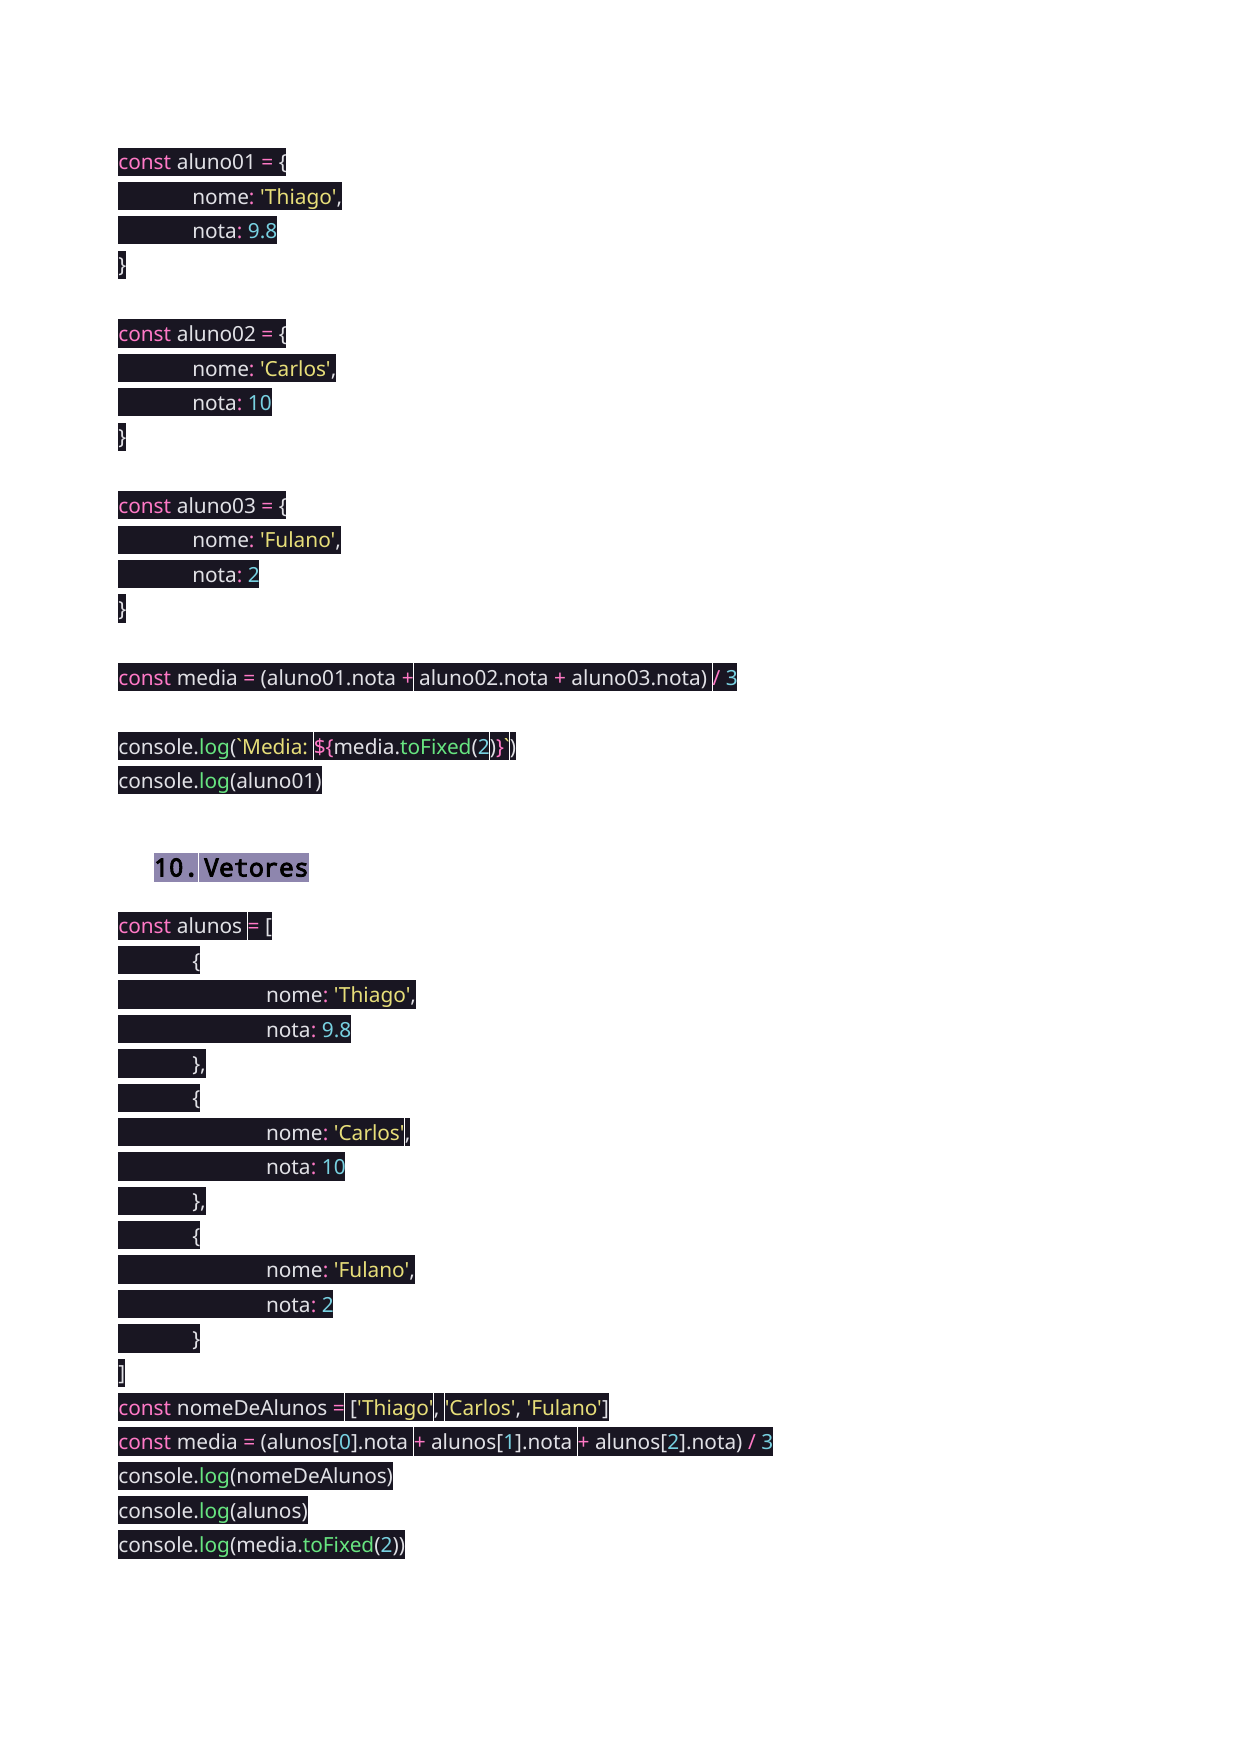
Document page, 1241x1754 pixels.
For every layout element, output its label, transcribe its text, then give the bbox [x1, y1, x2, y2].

text const aluno03 = { [118, 485, 1122, 519]
text }, [118, 1043, 1122, 1078]
text } [118, 588, 1122, 623]
text ] [118, 1353, 1122, 1387]
text { [118, 1215, 1122, 1249]
text const nomeDeAlunos = ['Thiago', 'Carlos', 'Fulano'] [118, 1387, 1122, 1421]
text }, [118, 1181, 1122, 1215]
text } [118, 416, 1122, 451]
text nome: 'Fulano', [118, 519, 1122, 554]
text nota: 9.8 [118, 210, 1122, 244]
text console.log(media.toFixed(2)) [118, 1524, 1122, 1559]
text const alunos = [ [118, 912, 1122, 940]
text const aluno01 = { [118, 147, 1122, 176]
list Vetores [204, 853, 1122, 882]
text } [118, 244, 1122, 279]
text nota: 2 [118, 554, 1122, 588]
text nota: 9.8 [118, 1009, 1122, 1043]
text const aluno02 = { [118, 313, 1122, 348]
text nota: 10 [118, 1146, 1122, 1181]
text { [118, 940, 1122, 974]
text { [118, 1078, 1122, 1112]
text console.log(alunos) [118, 1490, 1122, 1524]
list [130, 853, 154, 882]
text console.log(aluno01) [118, 760, 1122, 794]
text nota: 2 [118, 1284, 1122, 1318]
text const media = (alunos[0].nota + alunos[1].nota + alunos[2].nota) / 3 [118, 1421, 1122, 1456]
text } [118, 1318, 1122, 1353]
text nome: 'Carlos', [118, 1112, 1122, 1146]
text console.log(nomeDeAlunos) [118, 1456, 1122, 1490]
text nota: 10 [118, 382, 1122, 416]
text nome: 'Thiago', [118, 974, 1122, 1009]
text const media = (aluno01.nota + aluno02.nota + aluno03.nota) / 3 [118, 657, 1122, 691]
text nome: 'Thiago', [118, 176, 1122, 210]
text console.log(`Media: ${media.toFixed(2)}`) [118, 726, 1122, 760]
text nome: 'Fulano', [118, 1249, 1122, 1284]
text nome: 'Carlos', [118, 348, 1122, 382]
